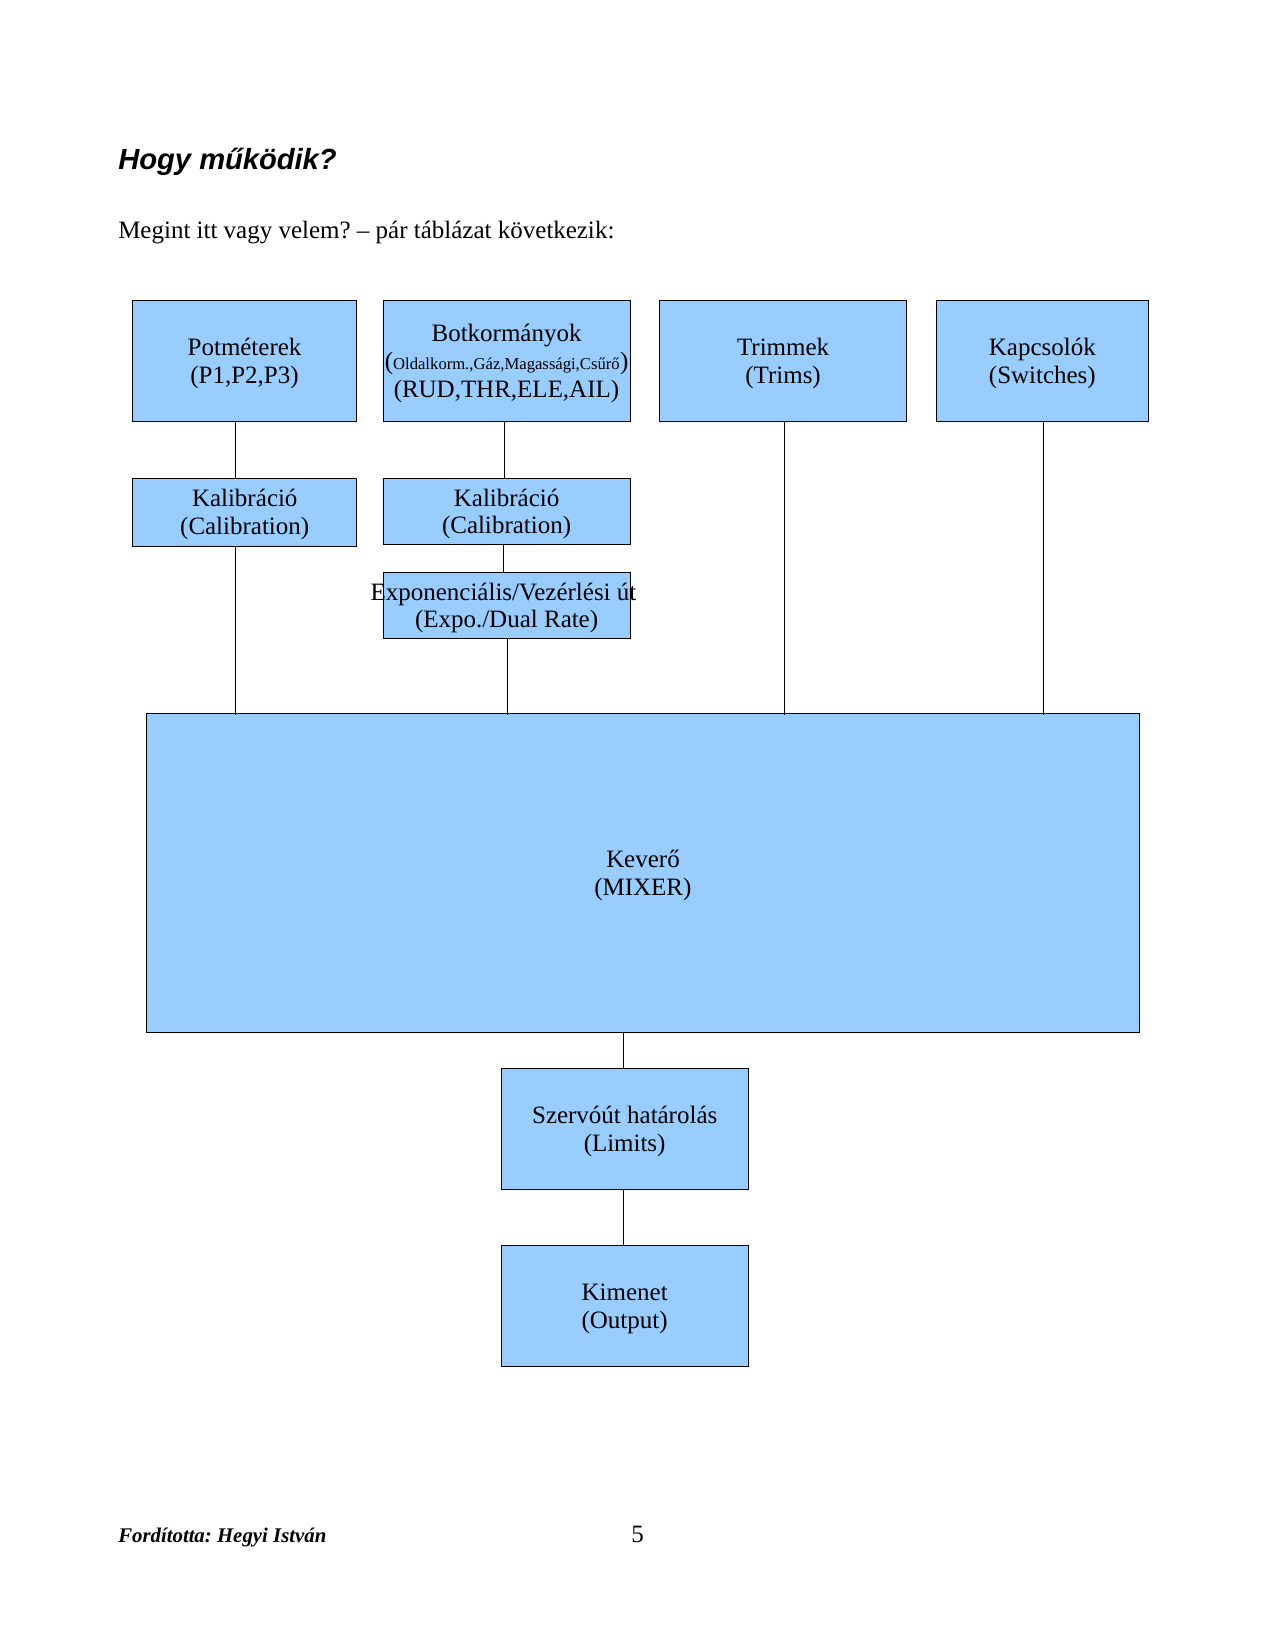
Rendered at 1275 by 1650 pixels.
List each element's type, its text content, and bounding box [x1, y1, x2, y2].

subtitle Hogy működik? [118, 143, 1157, 176]
text Megint itt vagy velem? – pár táblázat következik: [118, 216, 1157, 244]
